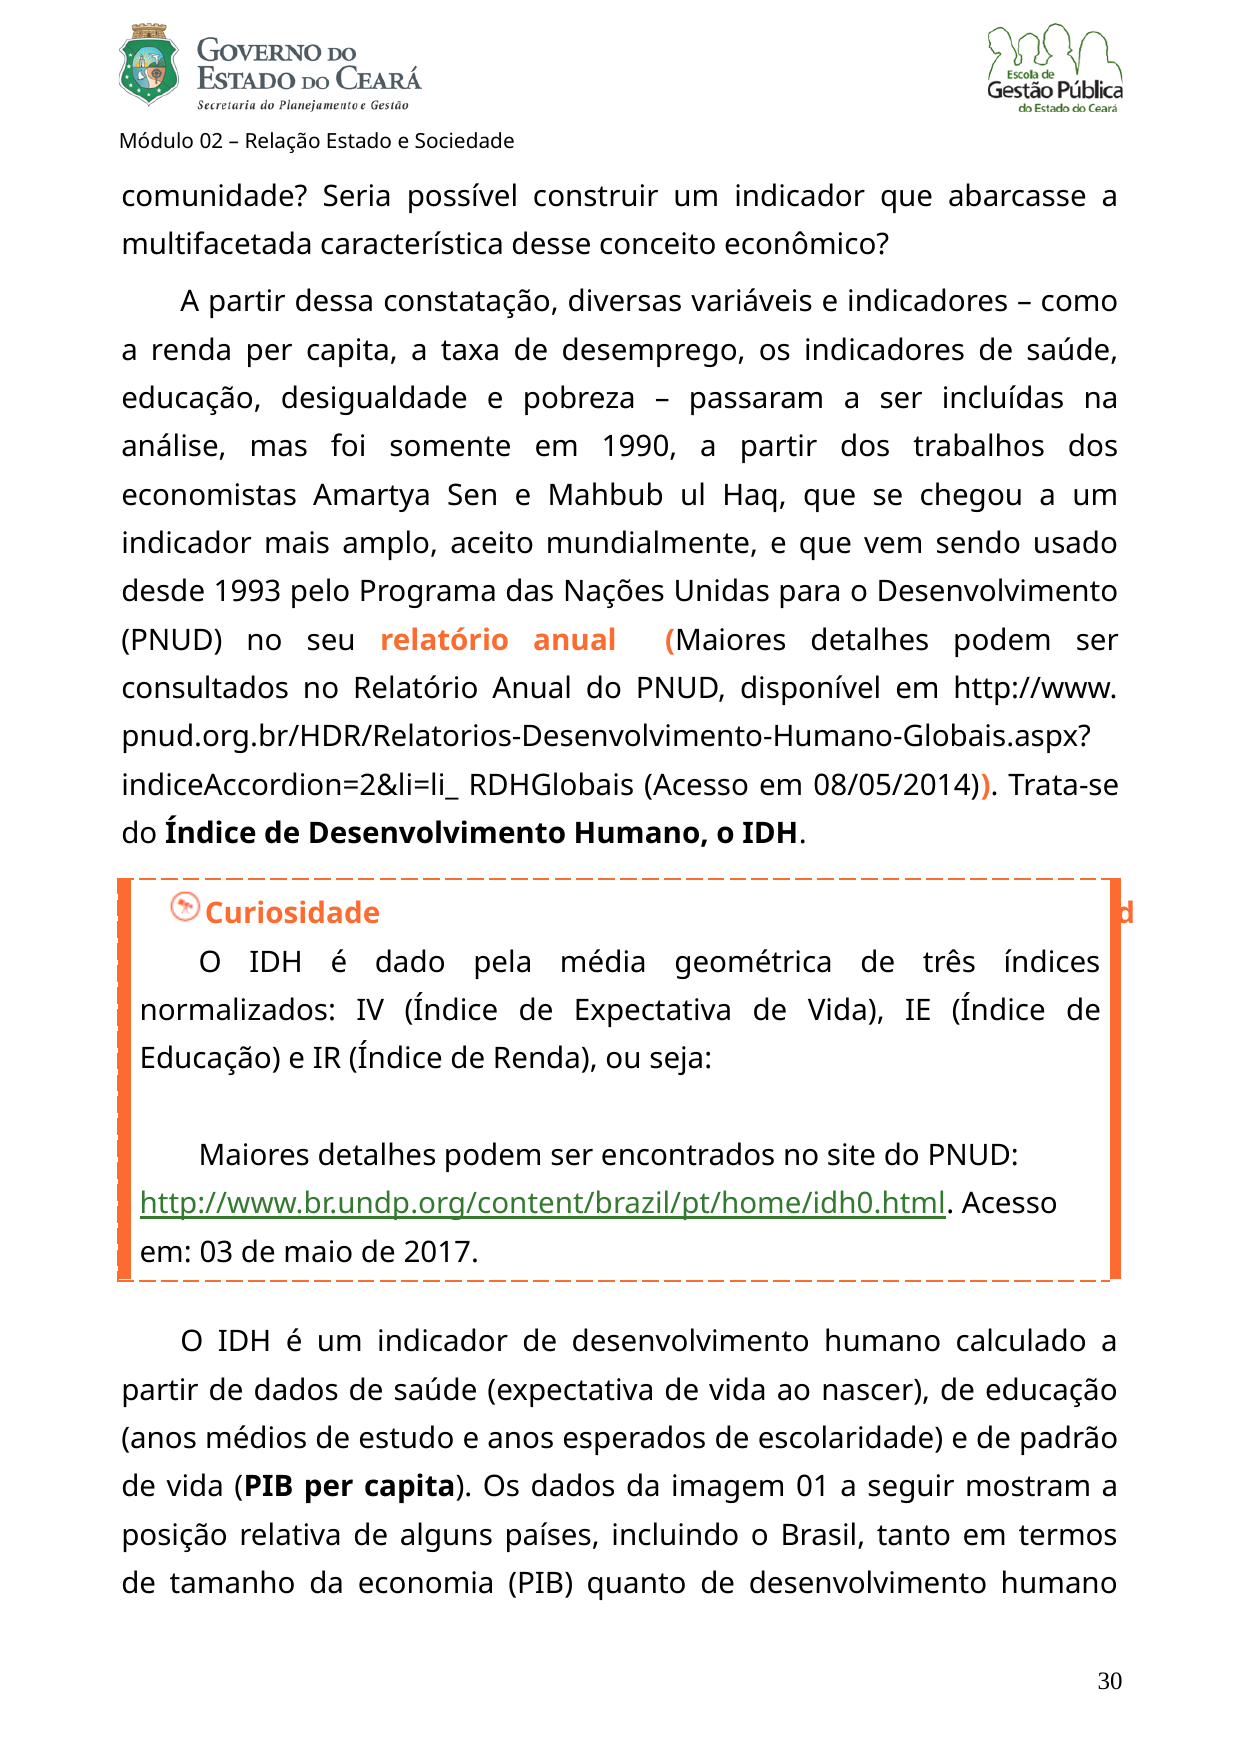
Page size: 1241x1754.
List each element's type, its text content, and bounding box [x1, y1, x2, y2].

text comunidade? Seria possível construir um indicador que abarcasse a multifacetada característica desse conceito econômico? [118, 172, 1122, 263]
picture [168, 887, 205, 928]
table_header dsd [1110, 878, 1121, 1279]
picture [118, 23, 1123, 112]
table_header Curiosidade O IDH é dado pela média geométrica de três índices normalizados: IV (Índice de Expectativa de Vida), IE (Índice de Educação) e IR (Índice de Renda), ou seja: Maiores detalhes podem ser encontrados no site do PNUD: http://www.br.undp.org/content/brazil/pt/home/idh0.html. Acesso em: 03 de maio de 2017. [131, 878, 1110, 1279]
text O IDH é um indicador de desenvolvimento humano calculado a partir de dados de saúde (expectativa de vida ao nascer), de educação (anos médios de estudo e anos esperados de escolaridade) e de padrão de vida (PIB per capita). Os dados da imagem 01 a seguir mostram a posição relativa de alguns países, incluindo o Brasil, tanto em termos de tamanho da economia (PIB) quanto de desenvolvimento humano [118, 1317, 1122, 1605]
text A partir dessa constatação, diversas variáveis e indicadores – como a renda per capita, a taxa de desemprego, os indicadores de saúde, educação, desigualdade e pobreza – passaram a ser incluídas na análise, mas foi somente em 1990, a partir dos trabalhos dos economistas Amartya Sen e Mahbub ul Haq, que se chegou a um indicador mais amplo, aceito mundialmente, e que vem sendo usado desde 1993 pelo Programa das Nações Unidas para o Desenvolvimento (PNUD) no seu relatório anual (Maiores detalhes podem ser consultados no Relatório Anual do PNUD, disponível em http://www. pnud.org.br/HDR/Relatorios-Desenvolvimento-Humano-Globais.aspx?indiceAccordion=2&li=li_ RDHGlobais (Acesso em 08/05/2014)). Trata-se do Índice de Desenvolvimento Humano, o IDH. [118, 277, 1122, 855]
table_header [118, 880, 131, 1279]
